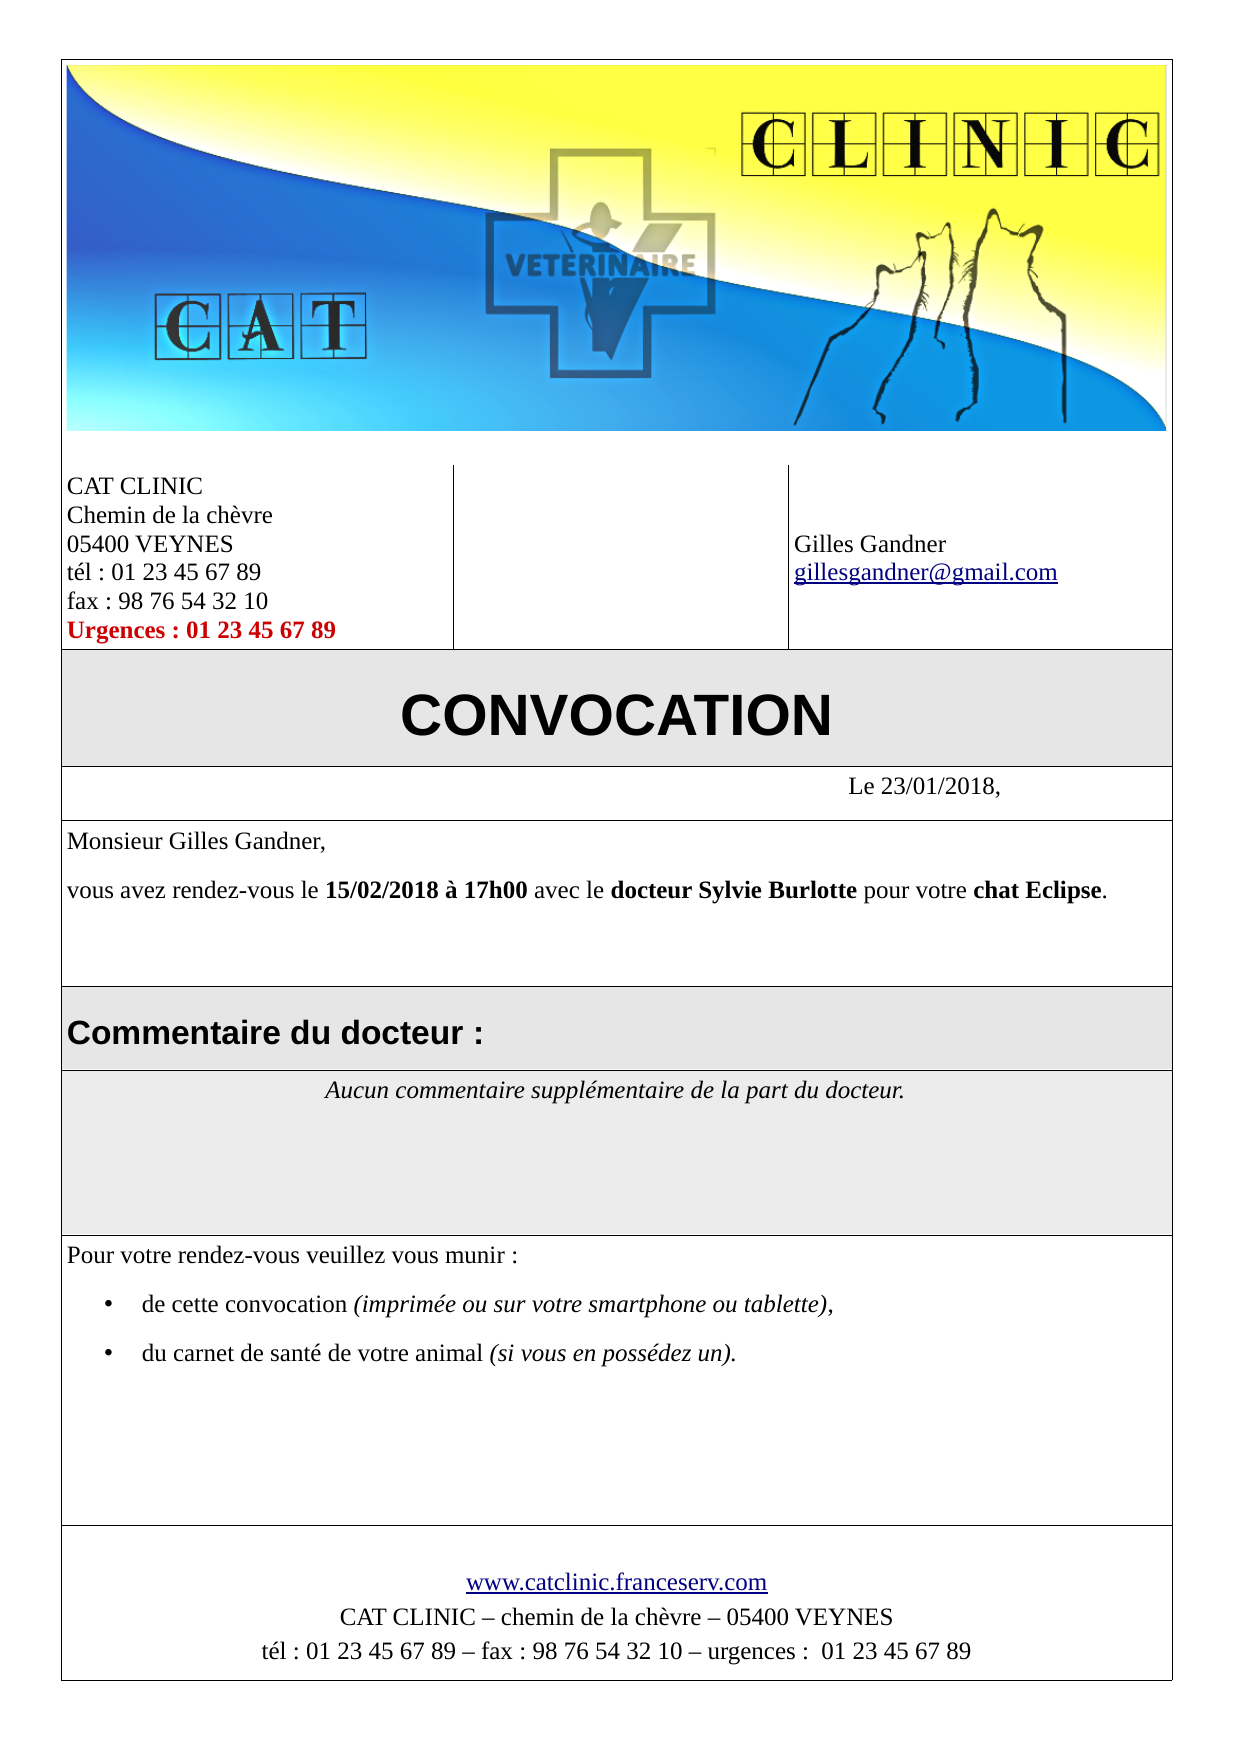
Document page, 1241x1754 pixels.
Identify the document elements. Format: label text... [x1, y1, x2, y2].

table_cell Aucun commentaire supplémentaire de la part du docteur. [62, 1071, 1172, 1234]
table_cell www.catclinic.franceserv.com CAT CLINIC – chemin de la chèvre – 05400 VEYNES tél : 01 23 45 67 89 – fax : 98 76 54 32 10 – urgences : 01 23 45 67 89 [62, 1526, 1172, 1680]
table_header [62, 60, 1172, 465]
table_cell Le 23/01/2018, [62, 767, 1172, 820]
table_cell Pour votre rendez-vous veuillez vous munir : de cette convocation (imprimée ou sur votre smartphone ou tablette), du carnet de santé de votre animal (si vous en possédez un). [62, 1236, 1172, 1525]
table_cell Monsieur Gilles Gandner, vous avez rendez-vous le 15/02/2018 à 17h00 avec le docteur Sylvie Burlotte pour votre chat Eclipse. [62, 821, 1172, 986]
table_cell CONVOCATION [62, 650, 1172, 766]
table_cell Commentaire du docteur : [62, 987, 1172, 1069]
picture [66, 65, 1167, 431]
table_cell [454, 465, 788, 649]
table_cell CAT CLINIC Chemin de la chèvre 05400 VEYNES tél : 01 23 45 67 89 fax : 98 76 54 32 10 Urgences : 01 23 45 67 89 [62, 465, 453, 649]
table_cell Gilles Gandner gillesgandner@gmail.com [789, 465, 1172, 649]
